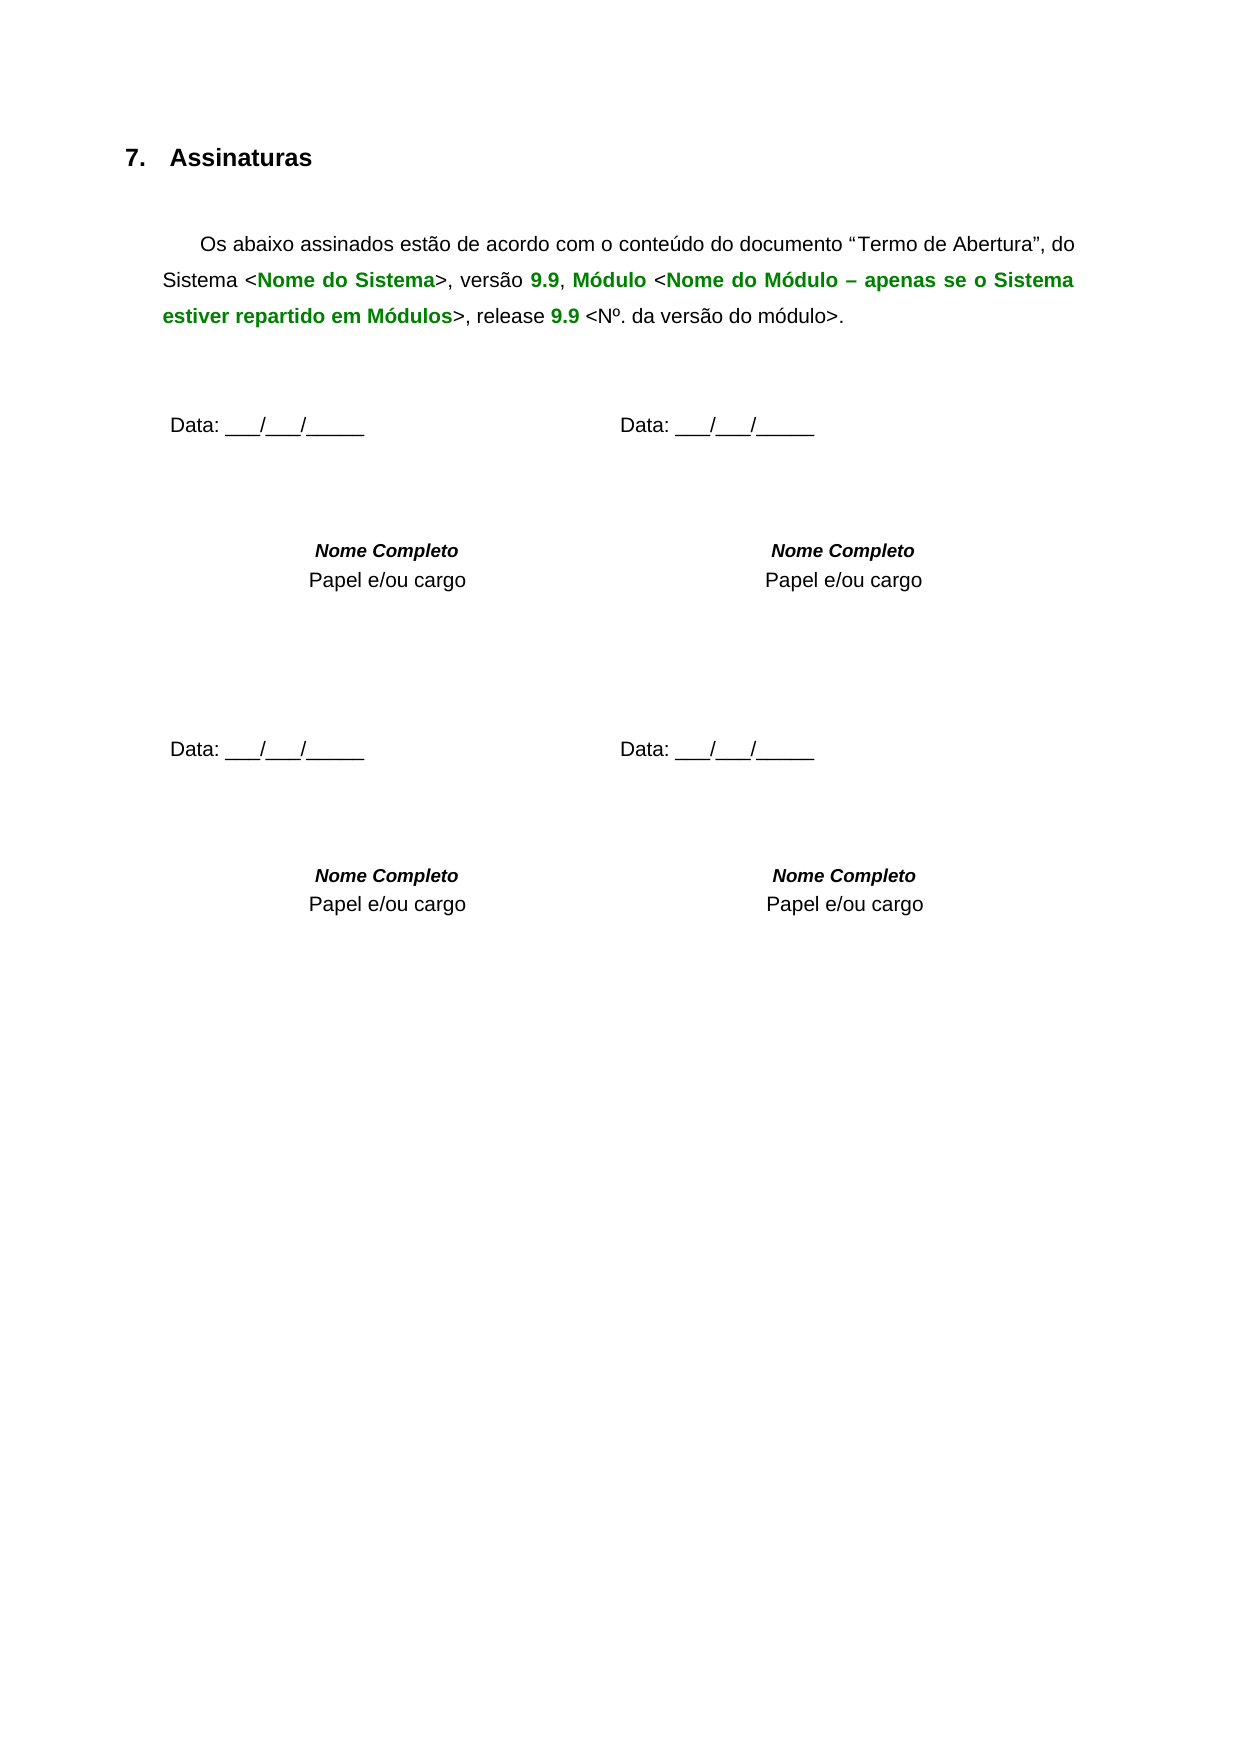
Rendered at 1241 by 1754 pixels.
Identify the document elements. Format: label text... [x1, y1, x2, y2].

table_header Data: ___/___/_____ [163, 376, 612, 533]
table_header Data: ___/___/_____ [613, 701, 1077, 858]
table_cell Nome Completo Papel e/ou cargo [163, 534, 612, 628]
table_cell Nome Completo Papel e/ou cargo [613, 534, 1075, 628]
table_cell Nome Completo Papel e/ou cargo [613, 858, 1077, 929]
table_header Data: ___/___/_____ [163, 701, 612, 858]
title Os abaixo assinados estão de acordo com o conteúdo do documento “Termo de Abertura”, do Sistema <Nome do Sistema>, versão 9.9, Módulo <Nome do Módulo – apenas se o Sistema estiver repartido em Módulos>, release 9.9 <Nº. da versão do módulo>. [162, 232, 1075, 328]
table_header Data: ___/___/_____ [613, 376, 1075, 533]
subtitle Assinaturas [125, 143, 1075, 172]
table_cell Nome Completo Papel e/ou cargo [163, 858, 612, 929]
